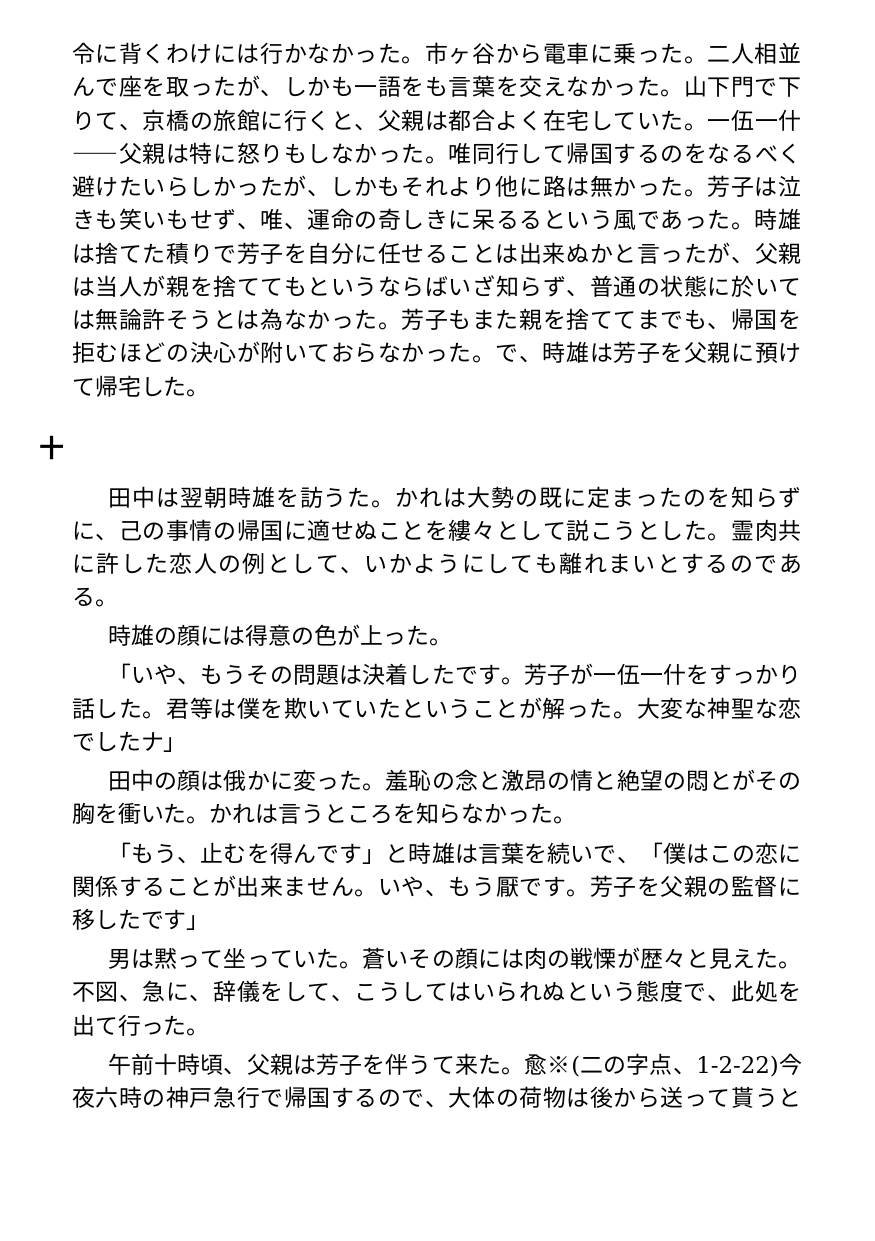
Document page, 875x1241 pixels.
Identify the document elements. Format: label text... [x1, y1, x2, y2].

text 田中の顔は俄かに変った。羞恥の念と激昂の情と絶望の悶とがその胸を衝いた。かれは言うところを知らなかった。 [72, 763, 802, 829]
text 「いや、もうその問題は決着したです。芳子が一伍一什をすっかり話した。君等は僕を欺いていたということが解った。大変な神聖な恋でしたナ」 [72, 657, 802, 757]
text 「もう、止むを得んです」と時雄は言葉を続いで、「僕はこの恋に関係することが出来ません。いや、もう厭です。芳子を父親の監督に移したです」 [72, 835, 802, 935]
text 時雄の顔には得意の色が上った。 [72, 618, 802, 651]
text 午前十時頃、父親は芳子を伴うて来た。愈※(二の字点、1-2-22)今夜六時の神戸急行で帰国するので、大体の荷物は後から送って貰うと [72, 1047, 802, 1113]
text 田中は翌朝時雄を訪うた。かれは大勢の既に定まったのを知らずに、己の事情の帰国に適せぬことを縷々として説こうとした。霊肉共に許した恋人の例として、いかようにしても離れまいとするのである。 [72, 479, 802, 612]
subtitle 十 [36, 425, 838, 467]
text 令に背くわけには行かなかった。市ヶ谷から電車に乗った。二人相並んで座を取ったが、しかも一語をも言葉を交えなかった。山下門で下りて、京橋の旅館に行くと、父親は都合よく在宅していた。一伍一什――父親は特に怒りもしなかった。唯同行して帰国するのをなるべく避けたいらしかったが、しかもそれより他に路は無かった。芳子は泣きも笑いもせず、唯、運命の奇しきに呆るるという風であった。時雄は捨てた積りで芳子を自分に任せることは出来ぬかと言ったが、父親は当人が親を捨ててもというならばいざ知らず、普通の状態に於いては無論許そうとは為なかった。芳子もまた親を捨ててまでも、帰国を拒むほどの決心が附いておらなかった。で、時雄は芳子を父親に預けて帰宅した。 [72, 36, 802, 402]
text 男は黙って坐っていた。蒼いその顔には肉の戦慄が歴々と見えた。不図、急に、辞儀をして、こうしてはいられぬという態度で、此処を出て行った。 [72, 941, 802, 1041]
